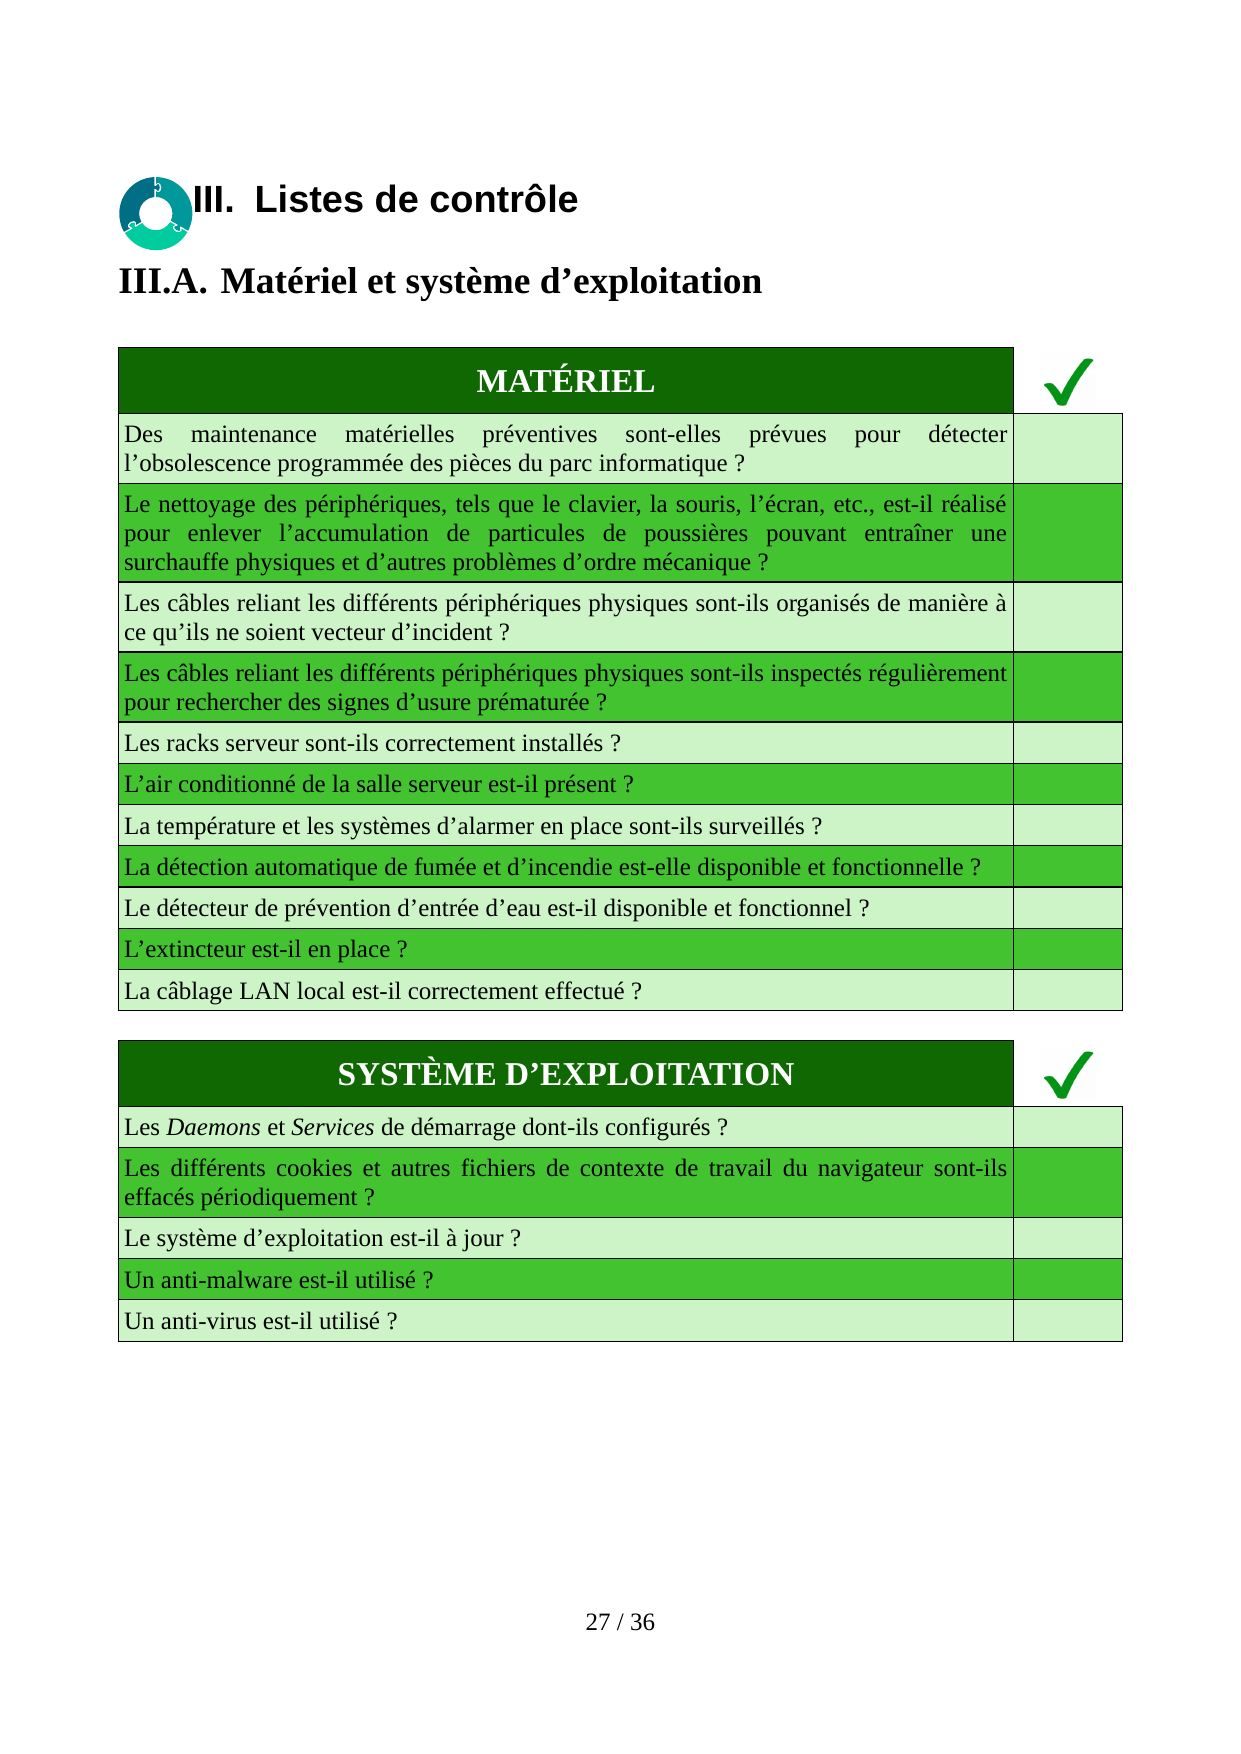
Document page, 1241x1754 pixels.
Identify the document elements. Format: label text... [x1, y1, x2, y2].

subtitle Matériel et système d’exploitation [118, 258, 1122, 302]
table_cell Les différents cookies et autres fichiers de contexte de travail du navigateur sont-ils effacés périodiquement ? [119, 1148, 1013, 1217]
table_cell [1014, 970, 1122, 1010]
table_header [1014, 1040, 1122, 1106]
table_cell Les racks serveur sont-ils correctement installés ? [119, 723, 1013, 763]
table_cell Le détecteur de prévention d’entrée d’eau est-il disponible et fonctionnel ? [119, 888, 1013, 928]
table_cell Les Daemons et Services de démarrage dont-ils configurés ? [119, 1107, 1013, 1147]
table_cell [1014, 1218, 1122, 1258]
subtitle Listes de contrôle [118, 176, 1122, 220]
table_header MATÉRIEL [119, 348, 1013, 413]
table_cell Le système d’exploitation est-il à jour ? [119, 1218, 1013, 1258]
table_cell L’air conditionné de la salle serveur est-il présent ? [119, 764, 1013, 804]
table_cell [1014, 653, 1122, 721]
table_cell [1014, 764, 1122, 804]
picture [1039, 1046, 1097, 1100]
table_cell [1014, 846, 1122, 886]
table_cell Un anti-malware est-il utilisé ? [119, 1259, 1013, 1299]
table_cell [1014, 723, 1122, 763]
picture [1039, 353, 1097, 407]
table_cell Des maintenance matérielles préventives sont-elles prévues pour détecter l’obsolescence programmée des pièces du parc informatique ? [119, 414, 1013, 483]
table_cell Un anti-virus est-il utilisé ? [119, 1300, 1013, 1341]
table_cell [1014, 1148, 1122, 1217]
table_cell [1014, 929, 1122, 969]
table_cell Le nettoyage des périphériques, tels que le clavier, la souris, l’écran, etc., est-il réalisé pour enlever l’accumulation de particules de poussières pouvant entraîner une surchauffe physiques et d’autres problèmes d’ordre mécanique ? [119, 484, 1013, 581]
table_cell Les câbles reliant les différents périphériques physiques sont-ils organisés de manière à ce qu’ils ne soient vecteur d’incident ? [119, 583, 1013, 651]
table_cell [1014, 1107, 1122, 1147]
table_cell [1014, 414, 1122, 483]
table_cell La détection automatique de fumée et d’incendie est-elle disponible et fonctionnelle ? [119, 846, 1013, 886]
table_header SYSTÈME D’EXPLOITATION [119, 1041, 1013, 1106]
table_cell L’extincteur est-il en place ? [119, 929, 1013, 969]
table_cell La température et les systèmes d’alarmer en place sont-ils surveillés ? [119, 805, 1013, 845]
table_cell [1014, 805, 1122, 845]
table_cell [1014, 1300, 1122, 1341]
table_cell [1014, 1259, 1122, 1299]
table_cell La câblage LAN local est-il correctement effectué ? [119, 970, 1013, 1010]
table_cell [1014, 484, 1122, 581]
table_cell [1014, 888, 1122, 928]
table_cell Les câbles reliant les différents périphériques physiques sont-ils inspectés régulièrement pour rechercher des signes d’usure prématurée ? [119, 653, 1013, 721]
table_cell [1014, 583, 1122, 651]
table_header [1014, 347, 1122, 413]
